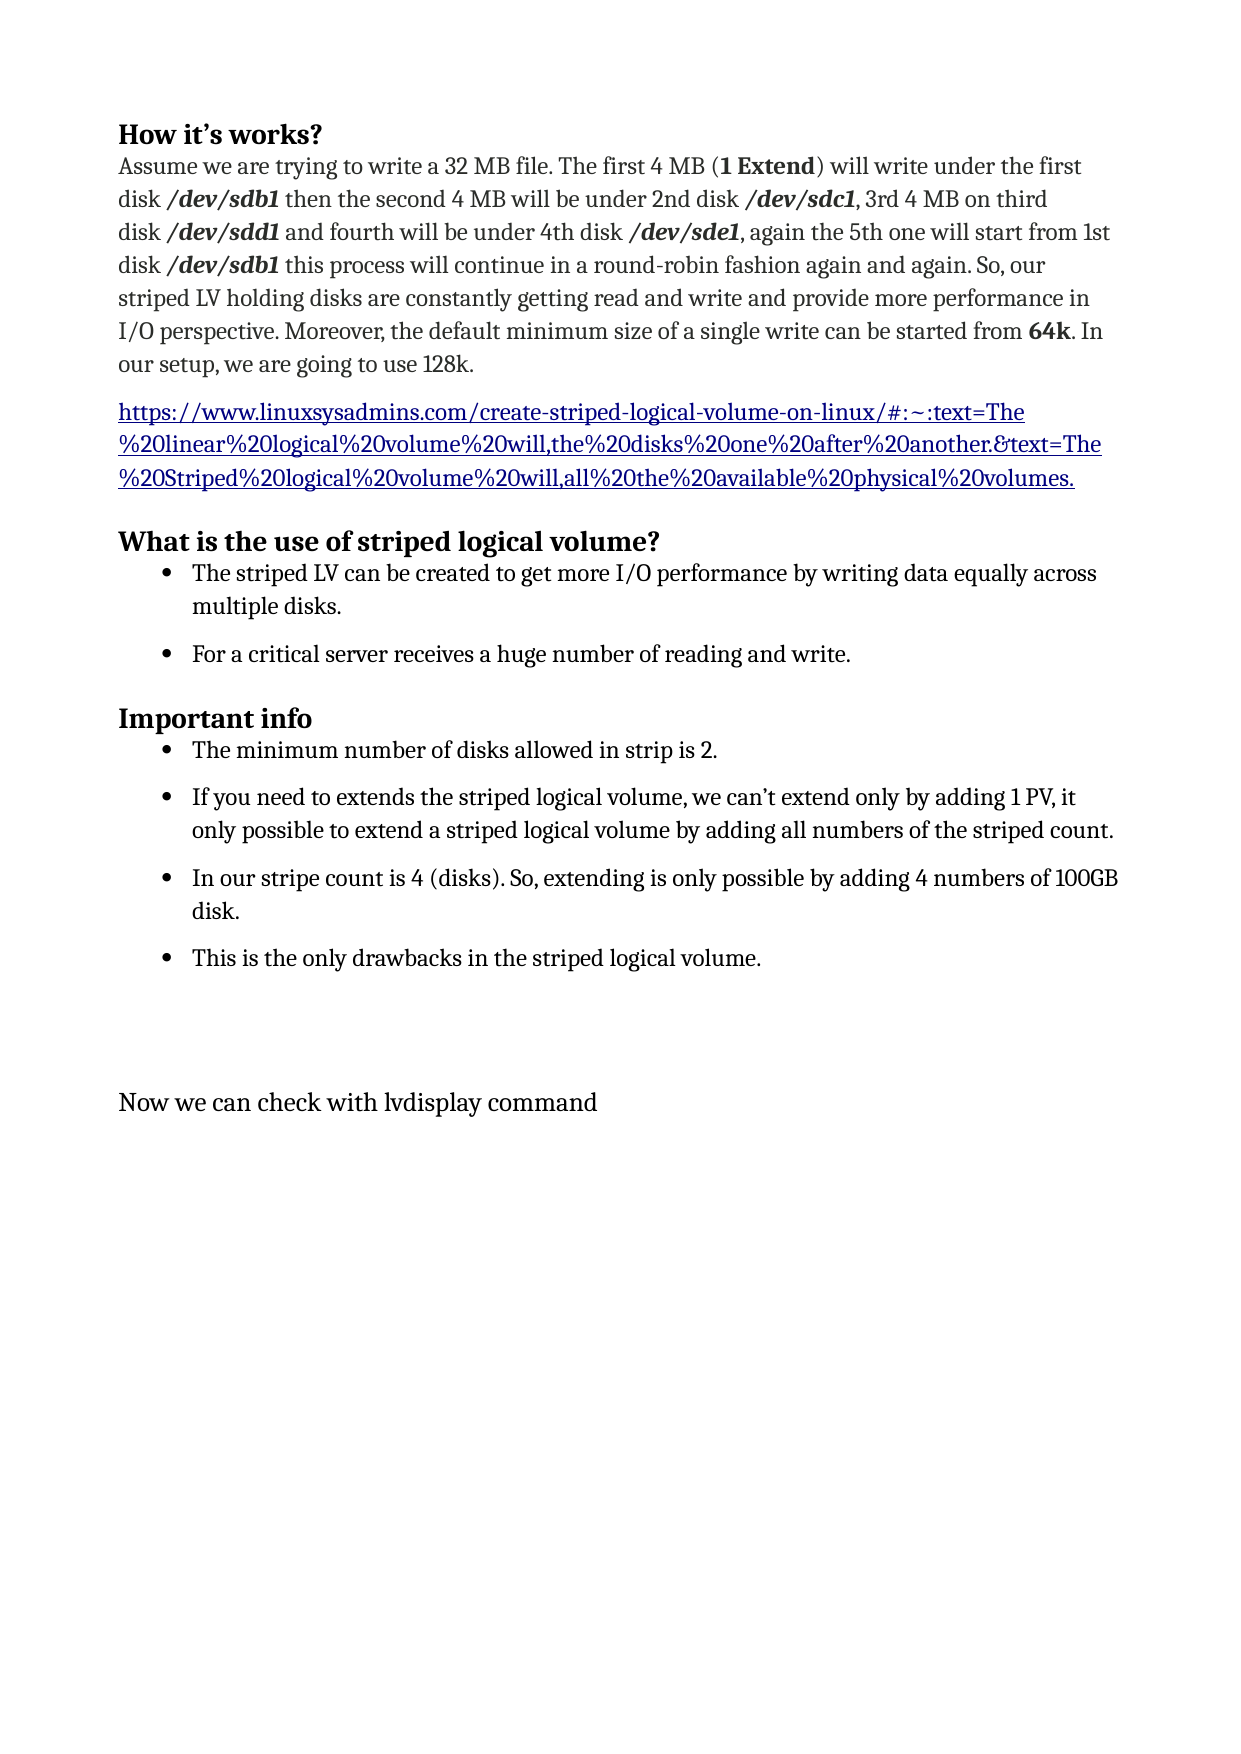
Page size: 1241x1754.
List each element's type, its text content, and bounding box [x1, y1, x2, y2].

list This is the only drawbacks in the striped logical volume. [162, 944, 1122, 973]
text https://www.linuxsysadmins.com/create-striped-logical-volume-on-linux/#:~:text=The%20linear%20logical%20volume%20will,the%20disks%20one%20after%20another.&text=The%20Striped%20logical%20volume%20will,all%20the%20available%20physical%20volumes. [118, 397, 1122, 492]
list In our stripe count is 4 (disks). So, extending is only possible by adding 4 numbers of 100GB disk. [162, 864, 1122, 926]
list The striped LV can be created to get more I/O performance by writing data equally across multiple disks. [162, 559, 1122, 621]
list If you need to extends the striped logical volume, we can’t extend only by adding 1 PV, it only possible to extend a striped logical volume by adding all numbers of the striped count. [162, 783, 1122, 845]
list The minimum number of disks allowed in strip is 2. [162, 736, 1122, 764]
list For a critical server receives a huge number of reading and write. [162, 640, 1122, 668]
subtitle Important info [118, 702, 1122, 736]
text Assume we are trying to write a 32 MB file. The first 4 MB (1 Extend) will write under the first disk /dev/sdb1 then the second 4 MB will be under 2nd disk /dev/sdc1, 3rd 4 MB on third disk /dev/sdd1 and fourth will be under 4th disk /dev/sde1, again the 5th one will start from 1st disk /dev/sdb1 this process will continue in a round-robin fashion again and again. So, our striped LV holding disks are constantly getting read and write and provide more performance in I/O perspective. Moreover, the default minimum size of a single write can be started from 64k. In our setup, we are going to use 128k. [118, 152, 1122, 378]
text Now we can check with lvdisplay command [118, 1087, 1122, 1118]
subtitle What is the use of striped logical volume? [118, 526, 1122, 559]
subtitle How it’s works? [118, 118, 1122, 152]
